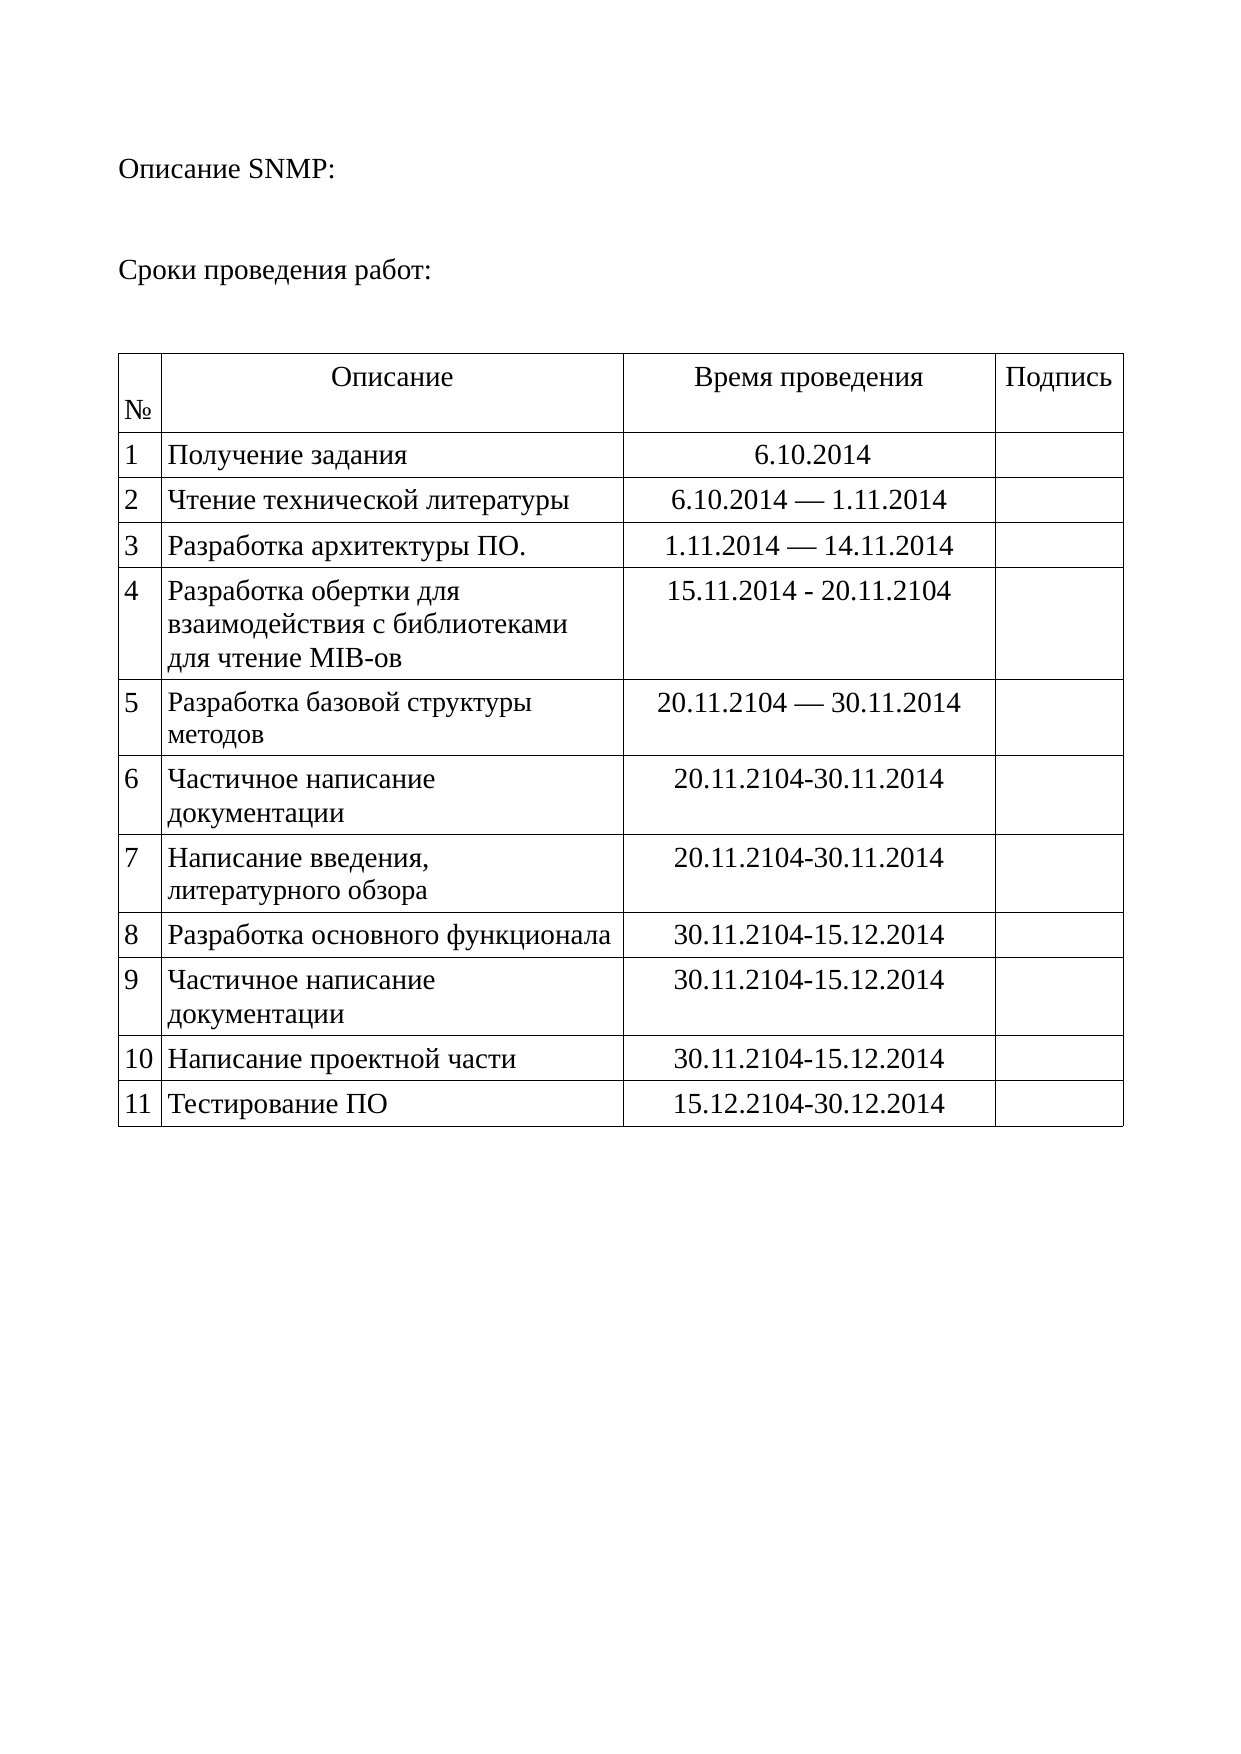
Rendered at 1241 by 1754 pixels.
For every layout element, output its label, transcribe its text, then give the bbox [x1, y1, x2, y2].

table_header № [119, 354, 161, 432]
table_cell Частичное написание документации [162, 756, 623, 834]
table_cell Разработка архитектуры ПО. [162, 523, 623, 567]
table_cell 6.10.2014 — 1.11.2014 [624, 478, 995, 522]
table_cell 20.11.2104 — 30.11.2014 [624, 680, 995, 755]
table_cell [996, 433, 1123, 477]
table_cell 11 [119, 1081, 161, 1126]
table_cell Разработка обертки для взаимодействия с библиотеками для чтение MIB-ов [162, 568, 623, 679]
table_cell 30.11.2104-15.12.2014 [624, 958, 995, 1035]
table_cell 3 [119, 523, 161, 567]
table_cell 6.10.2014 [624, 433, 995, 477]
table_cell 20.11.2104-30.11.2014 [624, 756, 995, 834]
table_cell Чтение технической литературы [162, 478, 623, 522]
table_cell Разработка основного функционала [162, 913, 623, 957]
table_cell 10 [119, 1036, 161, 1080]
table_cell 1 [119, 433, 161, 477]
table_cell 8 [119, 913, 161, 957]
table_header Время проведения [624, 354, 995, 432]
table_cell 5 [119, 680, 161, 755]
table_header Описание [162, 354, 623, 432]
table_cell Частичное написание документации [162, 958, 623, 1035]
table_cell [996, 680, 1123, 755]
table_cell [996, 1036, 1123, 1080]
table_cell 2 [119, 478, 161, 522]
table_cell 15.12.2104-30.12.2014 [624, 1081, 995, 1126]
table_cell [996, 523, 1123, 567]
table_cell Получение задания [162, 433, 623, 477]
table_cell [996, 568, 1123, 679]
table_cell 15.11.2014 - 20.11.2104 [624, 568, 995, 679]
table_cell Тестирование ПО [162, 1081, 623, 1126]
table_cell 4 [119, 568, 161, 679]
table_cell [996, 958, 1123, 1035]
table_cell Написание проектной части [162, 1036, 623, 1080]
text Сроки проведения работ: [118, 252, 1122, 286]
table_cell [996, 1081, 1123, 1126]
table_cell Написание введения, литературного обзора [162, 835, 623, 912]
table_cell 7 [119, 835, 161, 912]
table_cell [996, 478, 1123, 522]
table_cell [996, 913, 1123, 957]
table_cell 1.11.2014 — 14.11.2014 [624, 523, 995, 567]
table_cell 30.11.2104-15.12.2014 [624, 1036, 995, 1080]
table_cell [996, 835, 1123, 912]
table_cell 6 [119, 756, 161, 834]
text Описание SNMP: [118, 152, 1122, 185]
table_header Подпись [996, 354, 1123, 432]
table_cell 30.11.2104-15.12.2014 [624, 913, 995, 957]
table_cell Разработка базовой структуры методов [162, 680, 623, 755]
table_cell 20.11.2104-30.11.2014 [624, 835, 995, 912]
table_cell [996, 756, 1123, 834]
table_cell 9 [119, 958, 161, 1035]
